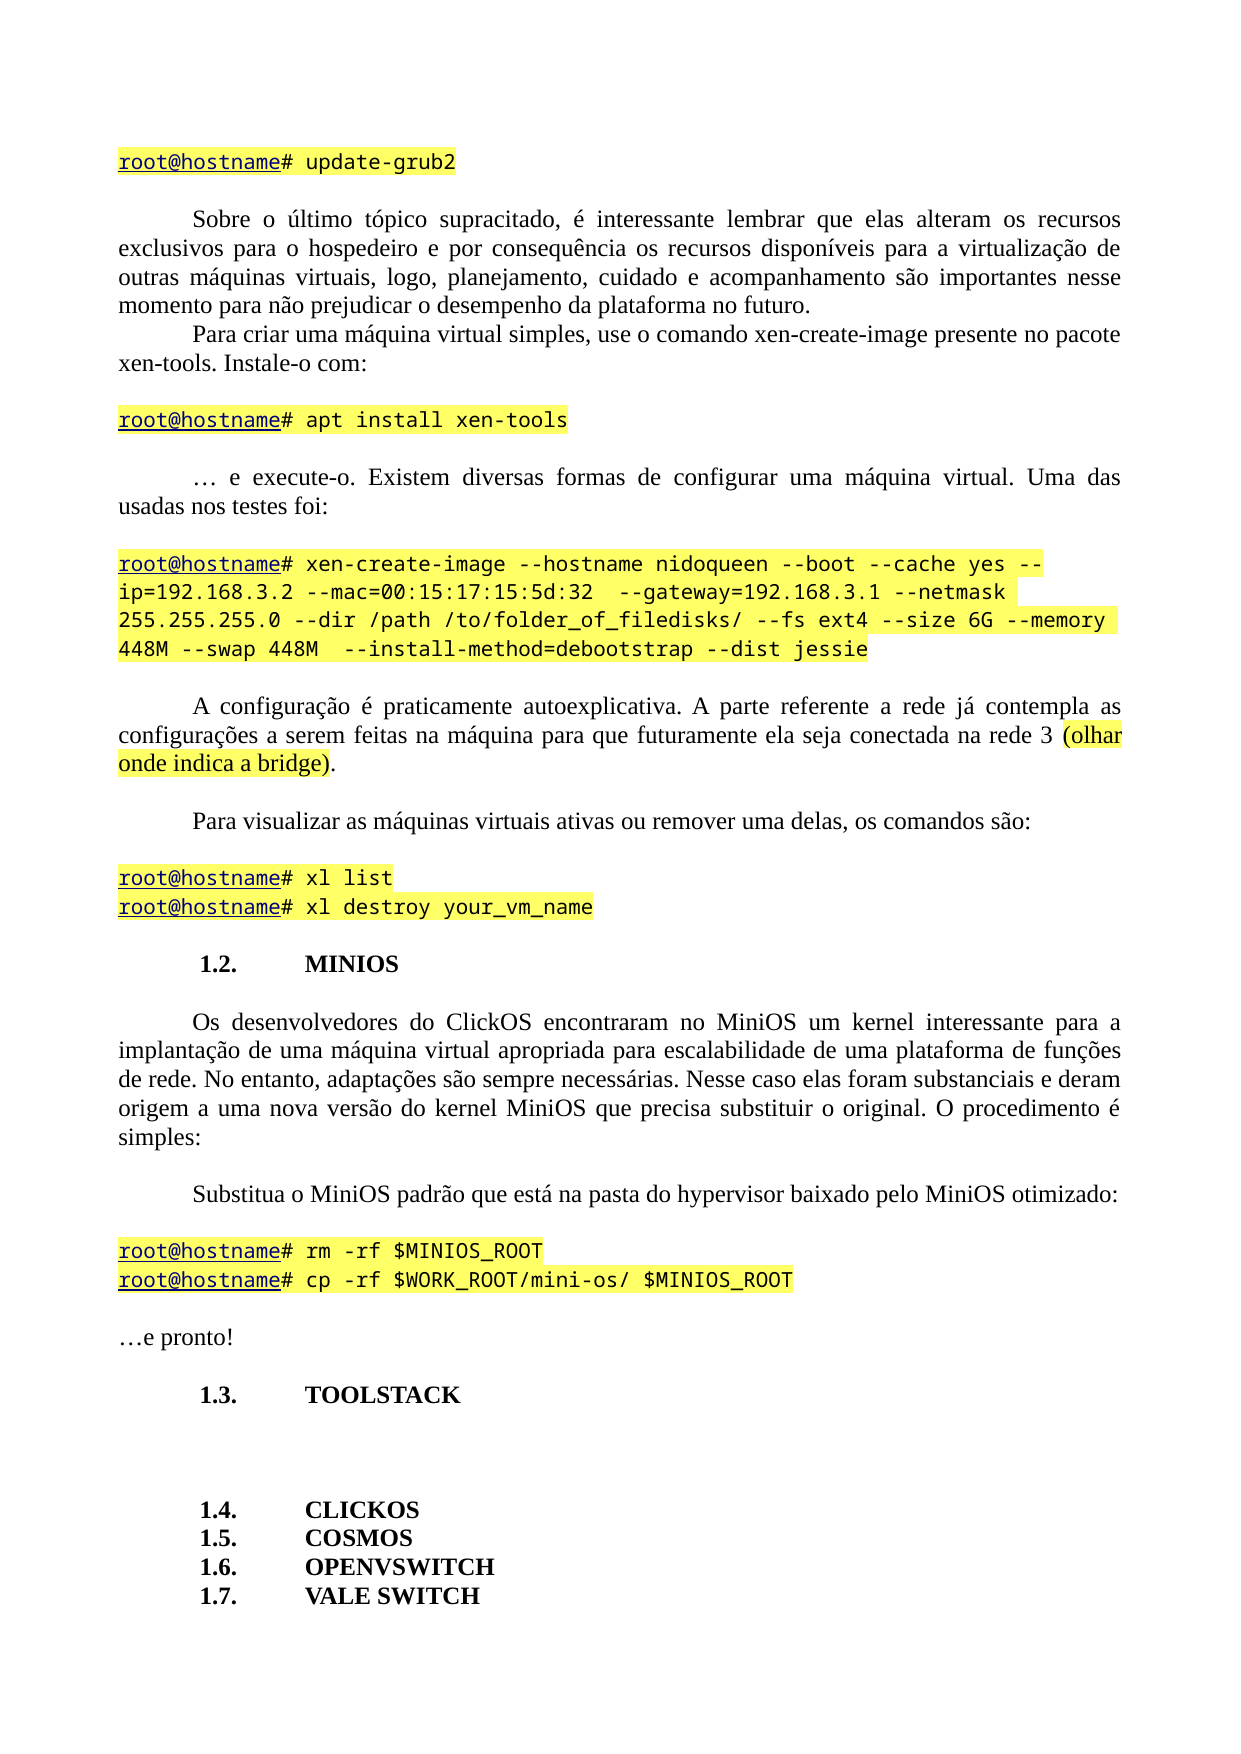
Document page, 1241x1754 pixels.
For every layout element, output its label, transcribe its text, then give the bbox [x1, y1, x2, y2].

list COSMOS [193, 1523, 1122, 1552]
list TOOLSTACK [193, 1380, 1122, 1408]
text Sobre o último tópico supracitado, é interessante lembrar que elas alteram os recursos exclusivos para o hospedeiro e por consequência os recursos disponíveis para a virtualização de outras máquinas virtuais, logo, planejamento, cuidado e acompanhamento são importantes nesse momento para não prejudicar o desempenho da plataforma no futuro. [118, 204, 1122, 319]
text root@hostname# update-grub2 [118, 147, 1122, 175]
list MINIOS [193, 949, 1122, 978]
text root@hostname# xl destroy your_vm_name [118, 892, 1122, 920]
text root@hostname# apt install xen-tools [118, 405, 1122, 434]
list OPENVSWITCH [193, 1552, 1122, 1581]
text … e execute-o. Existem diversas formas de configurar uma máquina virtual. Uma das usadas nos testes foi: [118, 462, 1122, 520]
text A configuração é praticamente autoexplicativa. A parte referente a rede já contempla as configurações a serem feitas na máquina para que futuramente ela seja conectada na rede 3 (olhar onde indica a bridge). [118, 691, 1122, 777]
text Os desenvolvedores do ClickOS encontraram no MiniOS um kernel interessante para a implantação de uma máquina virtual apropriada para escalabilidade de uma plataforma de funções de rede. No entanto, adaptações são sempre necessárias. Nesse caso elas foram substanciais e deram origem a uma nova versão do kernel MiniOS que precisa substituir o original. O procedimento é simples: [118, 1007, 1122, 1150]
list VALE SWITCH [193, 1581, 1122, 1610]
text root@hostname# cp -rf $WORK_ROOT/mini-os/ $MINIOS_ROOT [118, 1265, 1122, 1293]
text Substitua o MiniOS padrão que está na pasta do hypervisor baixado pelo MiniOS otimizado: [118, 1179, 1122, 1208]
text …e pronto! [118, 1322, 1122, 1351]
text root@hostname# xl list [118, 863, 1122, 892]
text Para criar uma máquina virtual simples, use o comando xen-create-image presente no pacote xen-tools. Instale-o com: [118, 319, 1122, 377]
text root@hostname# xen-create-image --hostname nidoqueen --boot --cache yes --ip=192.168.3.2 --mac=00:15:17:15:5d:32 --gateway=192.168.3.1 --netmask 255.255.255.0 --dir /path /to/folder_of_filedisks/ --fs ext4 --size 6G --memory 448M --swap 448M --install-method=debootstrap --dist jessie [118, 549, 1122, 662]
text Para visualizar as máquinas virtuais ativas ou remover uma delas, os comandos são: [118, 806, 1122, 835]
list CLICKOS [193, 1495, 1122, 1523]
text root@hostname# rm -rf $MINIOS_ROOT [118, 1237, 1122, 1265]
